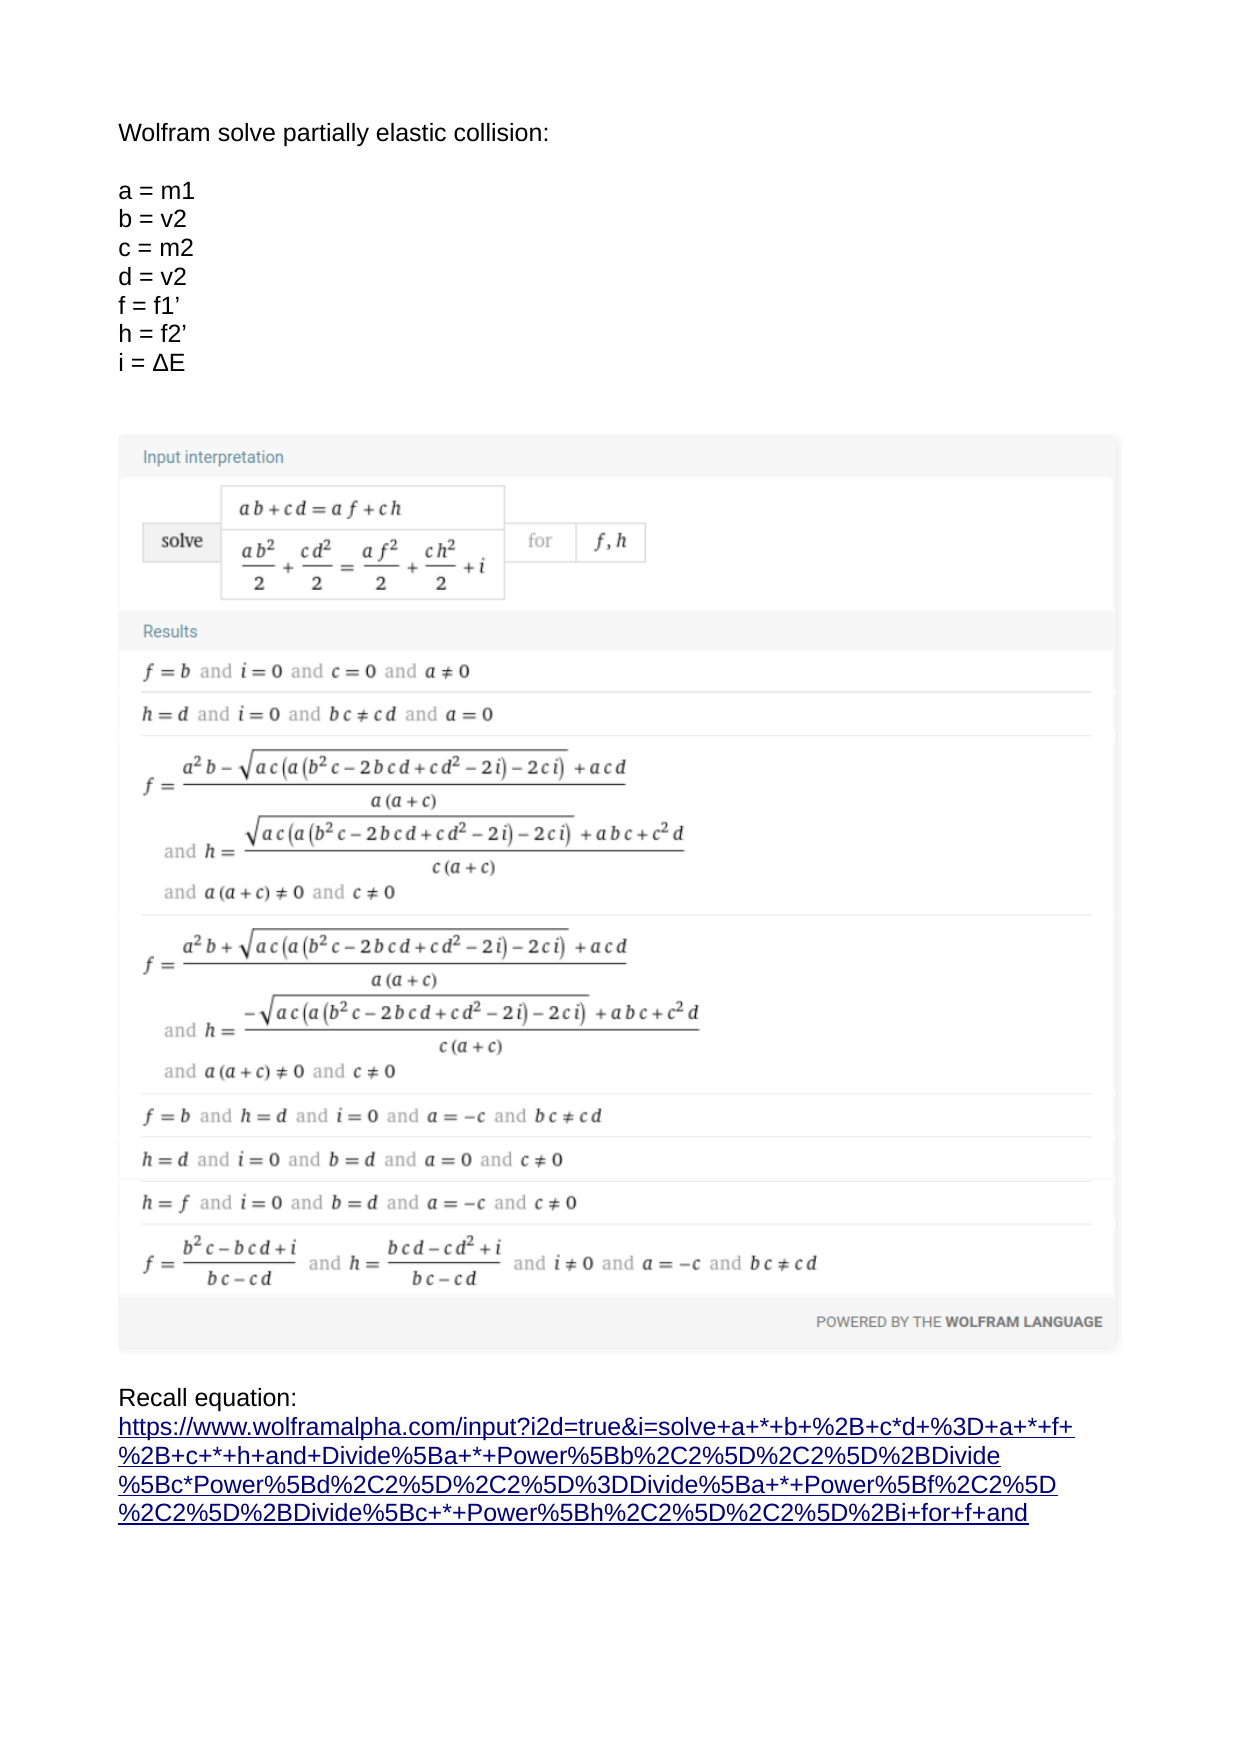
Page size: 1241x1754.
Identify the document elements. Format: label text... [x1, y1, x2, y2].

picture [118, 434, 1123, 1355]
text h = f2’ [118, 319, 1122, 348]
text https://www.wolframalpha.com/input?i2d=true&i=solve+a+*+b+%2B+c*d+%3D+a+*+f+%2B+c+*+h+and+Divide%5Ba+*+Power%5Bb%2C2%5D%2C2%5D%2BDivide%5Bc*Power%5Bd%2C2%5D%2C2%5D%3DDivide%5Ba+*+Power%5Bf%2C2%5D%2C2%5D%2BDivide%5Bc+*+Power%5Bh%2C2%5D%2C2%5D%2Bi+for+f+and [118, 1412, 1122, 1527]
text Wolfram solve partially elastic collision: [118, 118, 1122, 147]
text c = m2 [118, 233, 1122, 262]
text Recall equation: [118, 1383, 1122, 1412]
text d = v2 [118, 262, 1122, 291]
text a = m1 [118, 176, 1122, 204]
text f = f1’ [118, 291, 1122, 319]
text b = v2 [118, 204, 1122, 233]
text i = ΔE [118, 348, 1122, 377]
